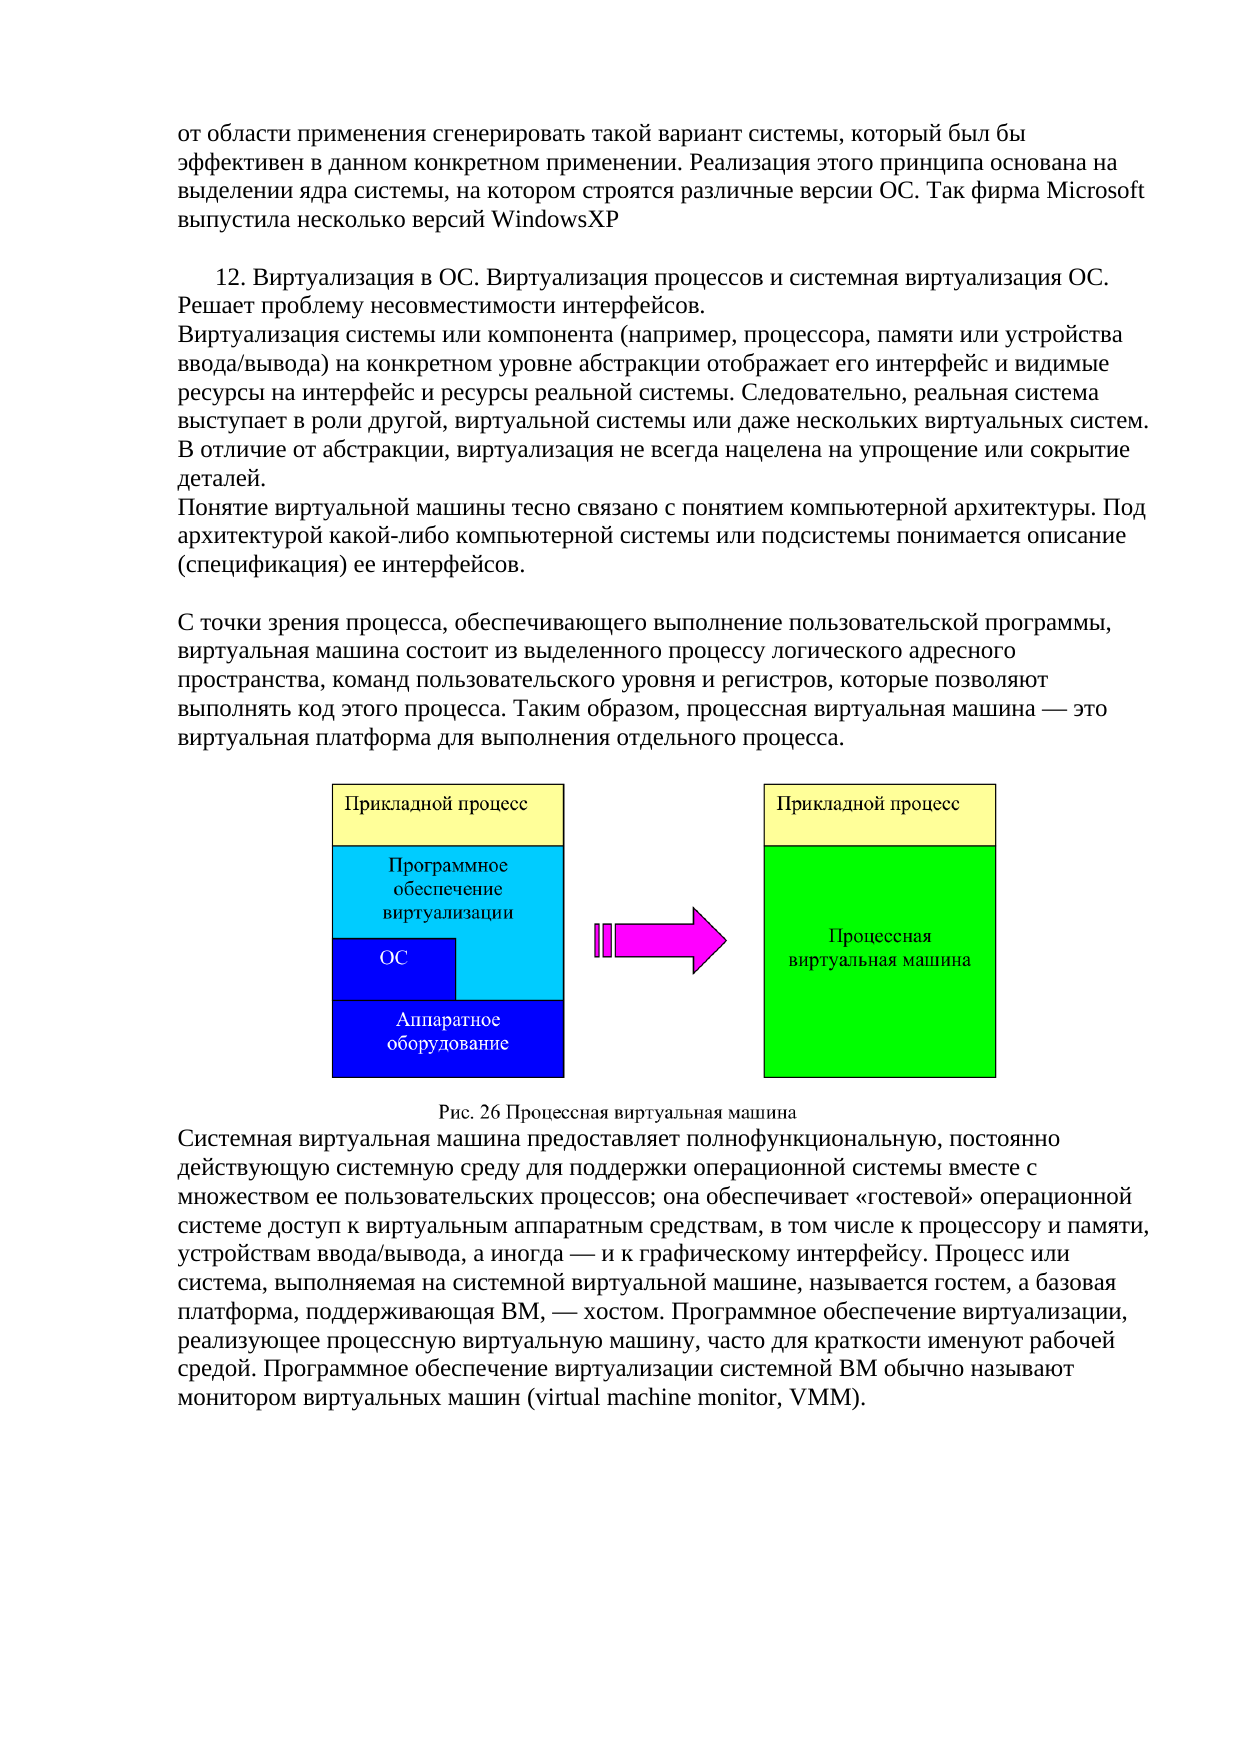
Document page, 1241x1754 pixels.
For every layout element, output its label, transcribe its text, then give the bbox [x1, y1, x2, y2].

text С точки зрения процесса, обеспечивающего выполнение пользовательской программы, виртуальная машина состоит из выделенного процессу логического адресного пространства, команд пользовательского уровня и регистров, которые позволяют выполнять код этого процесса. Таким образом, процессная виртуальная машина — это виртуальная платформа для выполнения отдельного процесса. [177, 607, 1152, 751]
list Виртуализация в ОС. Виртуализация процессов и системная виртуализация ОС. [215, 262, 1152, 291]
picture [327, 779, 1002, 1124]
text Виртуализация системы или компонента (например, процессора, памяти или устройства ввода/вывода) на конкретном уровне абстракции отображает его интерфейс и видимые ресурсы на интерфейс и ресурсы реальной системы. Следовательно, реальная система выступает в роли другой, виртуальной системы или даже нескольких виртуальных систем. В отличие от абстракции, виртуализация не всегда нацелена на упрощение или сокрытие деталей. [177, 319, 1152, 492]
text Системная виртуальная машина предоставляет полнофункциональную, постоянно действующую системную среду для поддержки операционной системы вместе с множеством ее пользовательских процессов; она обеспечивает «гостевой» операционной системе доступ к виртуальным аппаратным средствам, в том числе к процессору и памяти, устройствам ввода/вывода, а иногда — и к графическому интерфейсу. Процесс или система, выполняемая на системной виртуальной машине, называется гостем, а базовая платформа, поддерживающая ВМ, — хостом. Программное обеспечение виртуализации, реализующее процессную виртуальную машину, часто для краткости именуют рабочей средой. Программное обеспечение виртуализации системной ВМ обычно называют монитором виртуальных машин (virtual machine monitor, VMM). [177, 779, 1152, 1411]
text от области применения сгенерировать такой вариант системы, который был бы эффективен в данном конкретном применении. Реализация этого принципа основана на выделении ядра системы, на котором строятся различные версии ОС. Так фирма Microsoft выпустила несколько версий WindowsXP [177, 118, 1152, 233]
text Понятие виртуальной машины тесно связано с понятием компьютерной архитектуры. Под архитектурой какой-либо компьютерной системы или подсистемы понимается описание (спецификация) ее интерфейсов. [177, 492, 1152, 578]
text Решает проблему несовместимости интерфейсов. [177, 291, 1152, 319]
